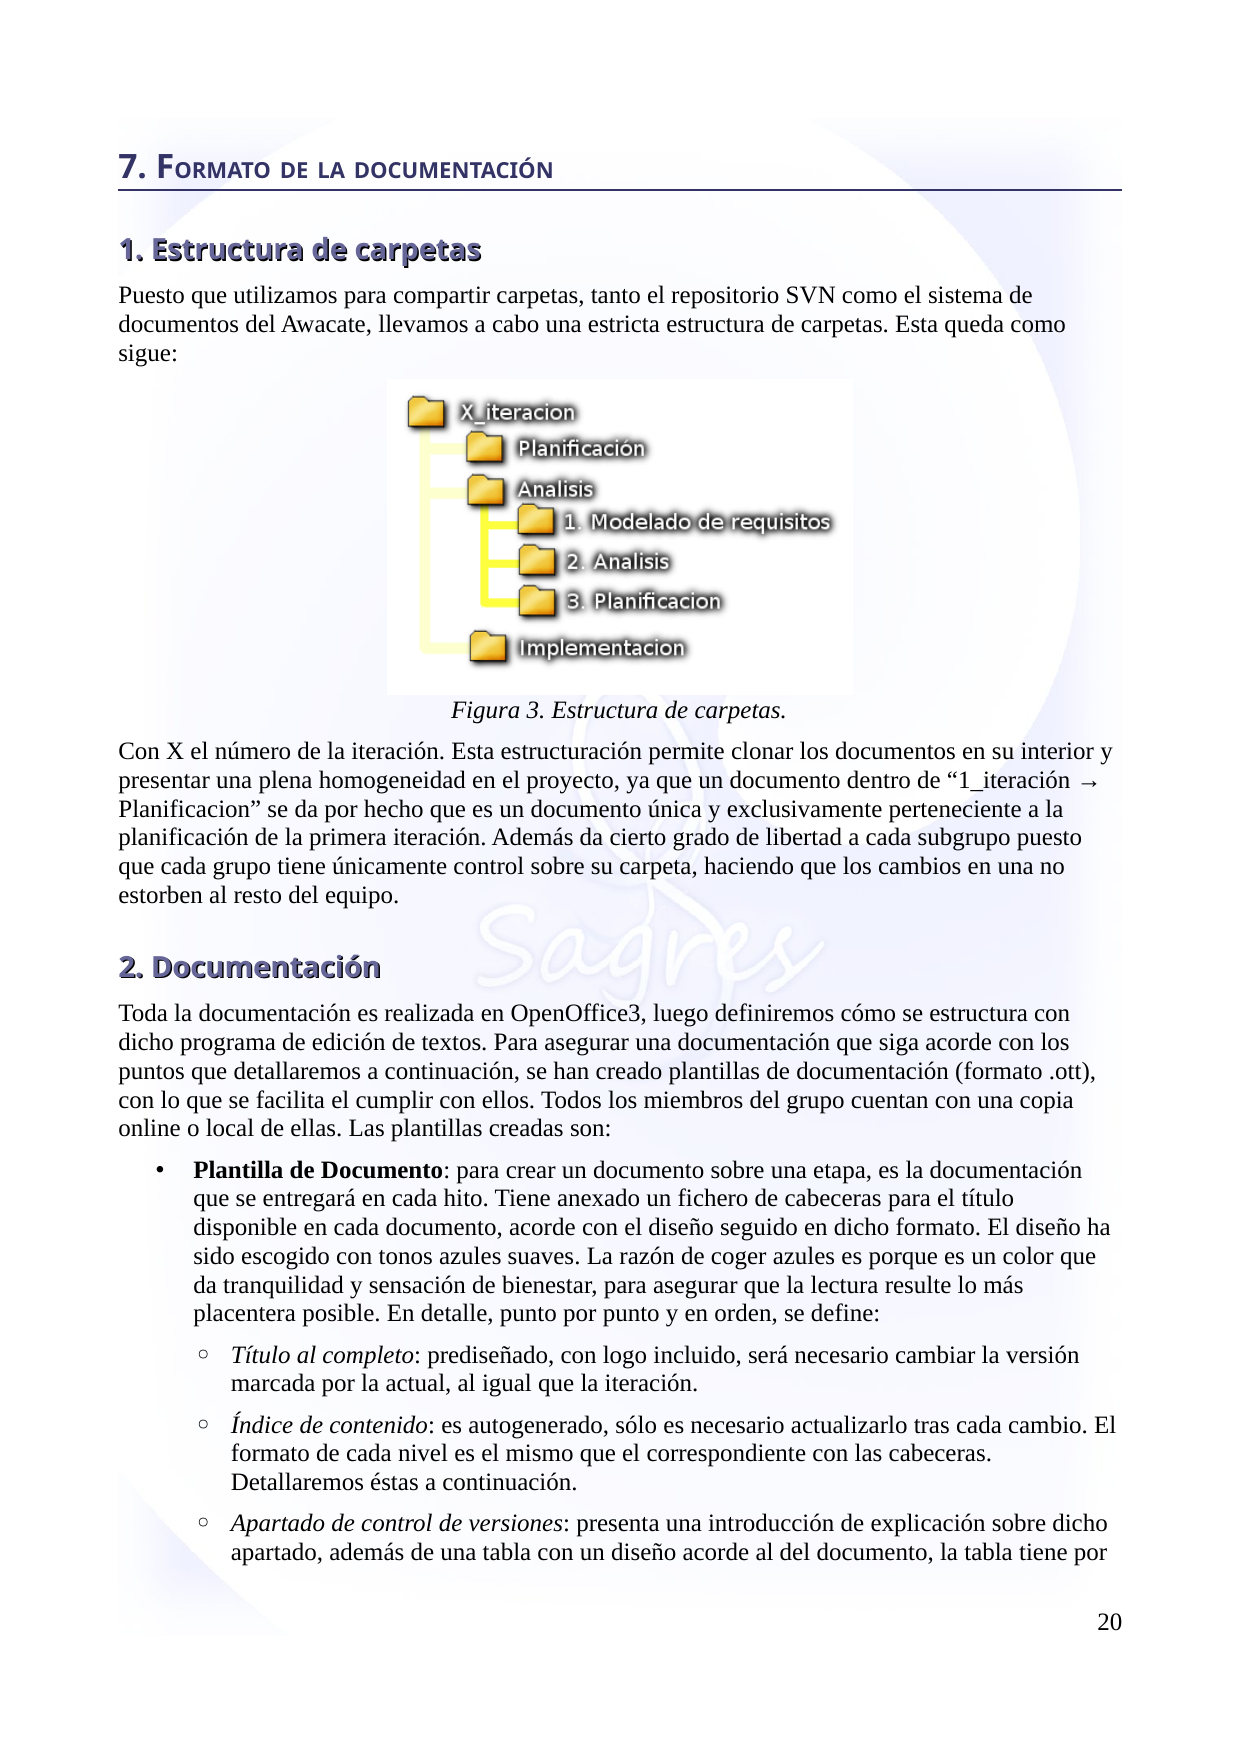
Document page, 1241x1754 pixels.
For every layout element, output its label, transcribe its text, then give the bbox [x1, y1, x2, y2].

picture [118, 191, 1122, 228]
picture [118, 367, 1122, 695]
list Índice de contenido: es autogenerado, sólo es necesario actualizarlo tras cada cambio. El formato de cada nivel es el mismo que el correspondiente con las cabeceras. Detallaremos éstas a continuación. [193, 1410, 1122, 1496]
text Toda la documentación es realizada en OpenOffice3, luego definiremos cómo se estructura con dicho programa de edición de textos. Para asegurar una documentación que siga acorde con los puntos que detallaremos a continuación, se han creado plantillas de documentación (formato .ott), con lo que se facilita el cumplir con ellos. Todos los miembros del grupo cuentan con una copia online o local de ellas. Las plantillas creadas son: [118, 998, 1122, 1142]
picture [118, 1142, 1122, 1636]
list Apartado de control de versiones: presenta una introducción de explicación sobre dicho apartado, además de una tabla con un diseño acorde al del documento, la tabla tiene por [193, 1508, 1122, 1566]
text Puesto que utilizamos para compartir carpetas, tanto el repositorio SVN como el sistema de documentos del Awacate, llevamos a cabo una estricta estructura de carpetas. Esta queda como sigue: [118, 281, 1122, 367]
picture [118, 724, 1122, 736]
list Título al completo: prediseñado, con logo incluido, será necesario cambiar la versión marcada por la actual, al igual que la iteración. [193, 1340, 1122, 1397]
picture [118, 118, 1122, 143]
subtitle 7. Formato de la documentación [118, 143, 1122, 189]
text Con X el número de la iteración. Esta estructuración permite clonar los documentos en su interior y presentar una plena homogeneidad en el proyecto, ya que un documento dentro de “1_iteración → Planificacion” se da por hecho que es un documento única y exclusivamente perteneciente a la planificación de la primera iteración. Además da cierto grado de libertad a cada subgrupo puesto que cada grupo tiene únicamente control sobre su carpeta, haciendo que los cambios en una no estorben al resto del equipo. [118, 736, 1122, 909]
picture [118, 909, 1122, 946]
subtitle 1. Estructura de carpetas [118, 228, 1122, 268]
subtitle 2. Documentación [118, 946, 1122, 986]
picture [118, 268, 1122, 281]
picture [118, 986, 1122, 998]
list Plantilla de Documento: para crear un documento sobre una etapa, es la documentación que se entregará en cada hito. Tiene anexado un fichero de cabeceras para el título disponible en cada documento, acorde con el diseño seguido en dicho formato. El diseño ha sido escogido con tonos azules suaves. La razón de coger azules es porque es un color que da tranquilidad y sensación de bienestar, para asegurar que la lectura resulte lo más placentera posible. En detalle, punto por punto y en orden, se define: [156, 1155, 1122, 1327]
text Figura 3. Estructura de carpetas. [118, 379, 1122, 724]
